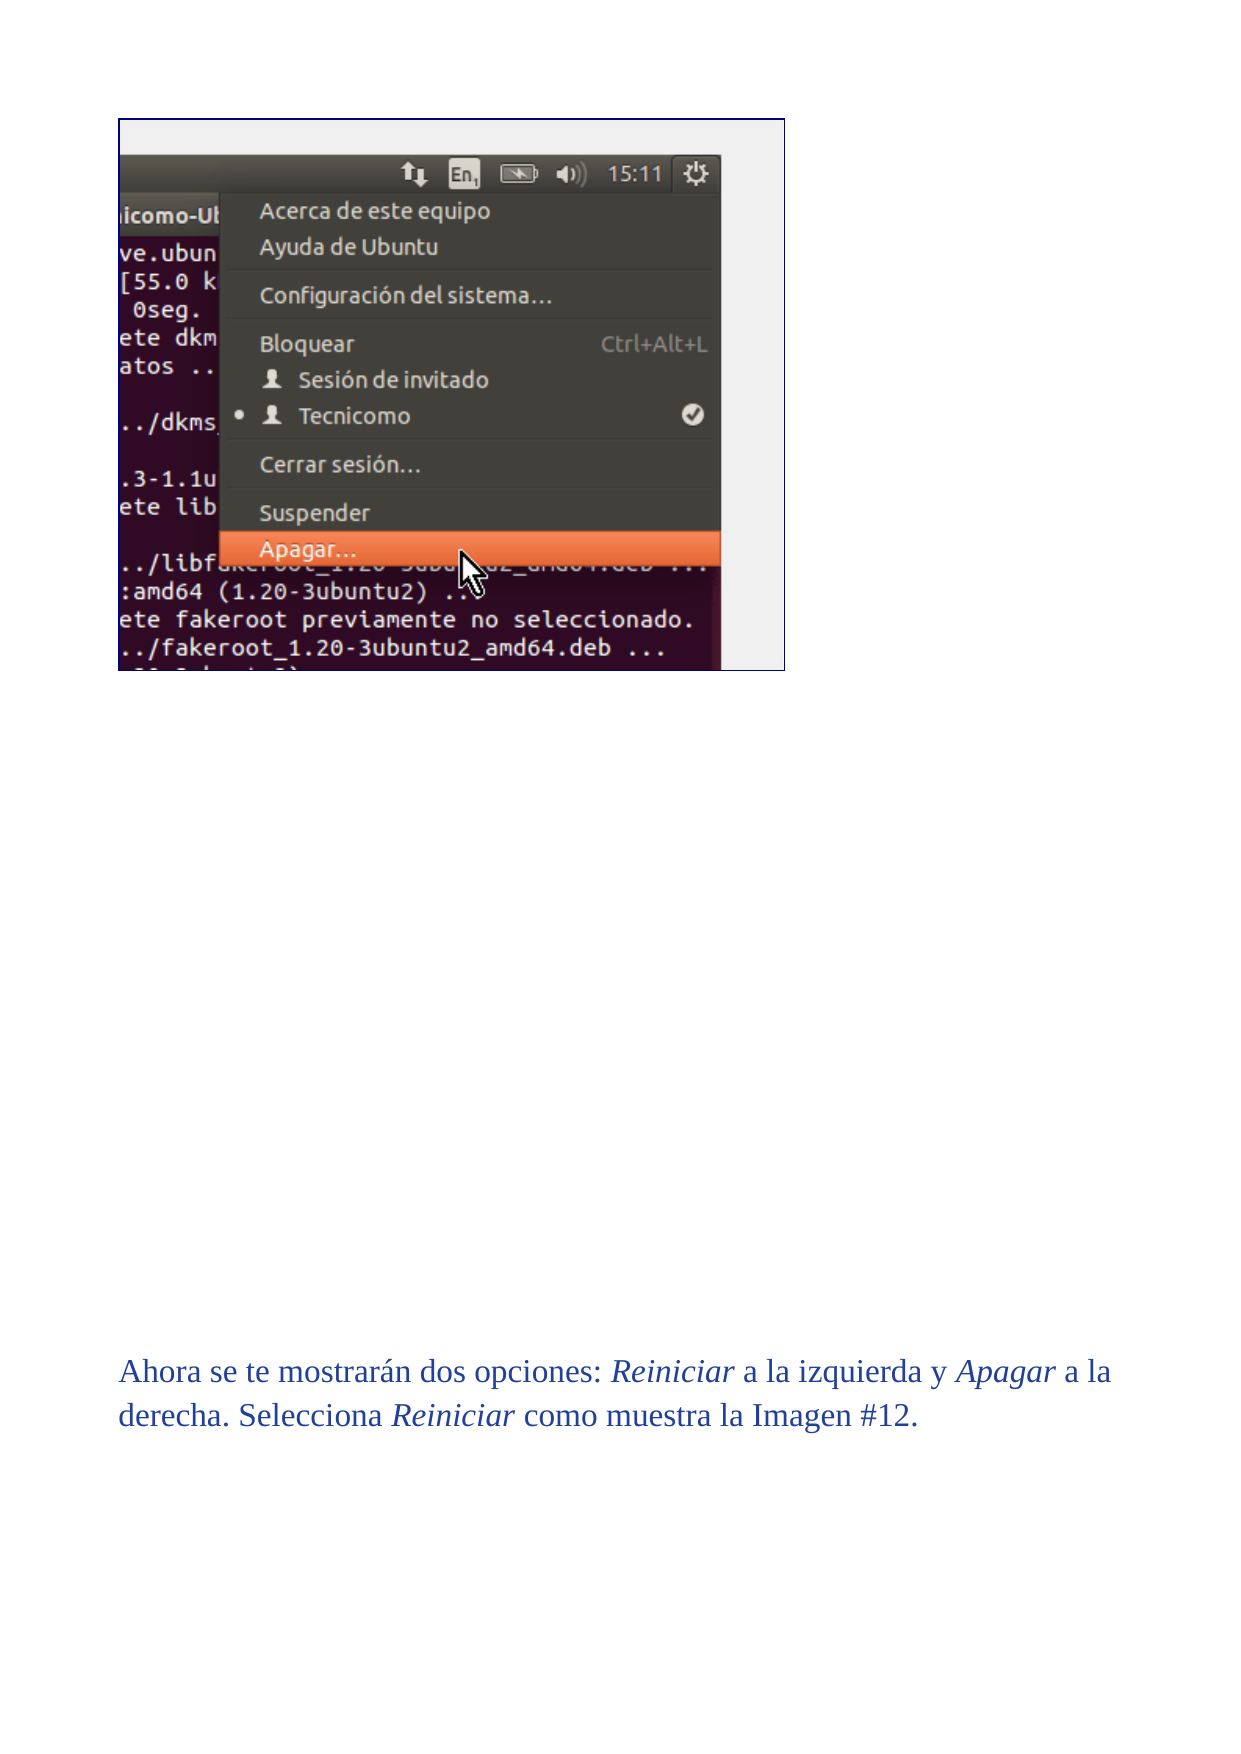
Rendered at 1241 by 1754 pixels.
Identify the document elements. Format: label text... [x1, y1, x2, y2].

picture [120, 120, 784, 670]
text Ahora se te mostrarán dos opciones: Reiniciar a la izquierda y Apagar a la derecha. Selecciona Reiniciar como muestra la Imagen #12. [118, 1351, 1122, 1466]
